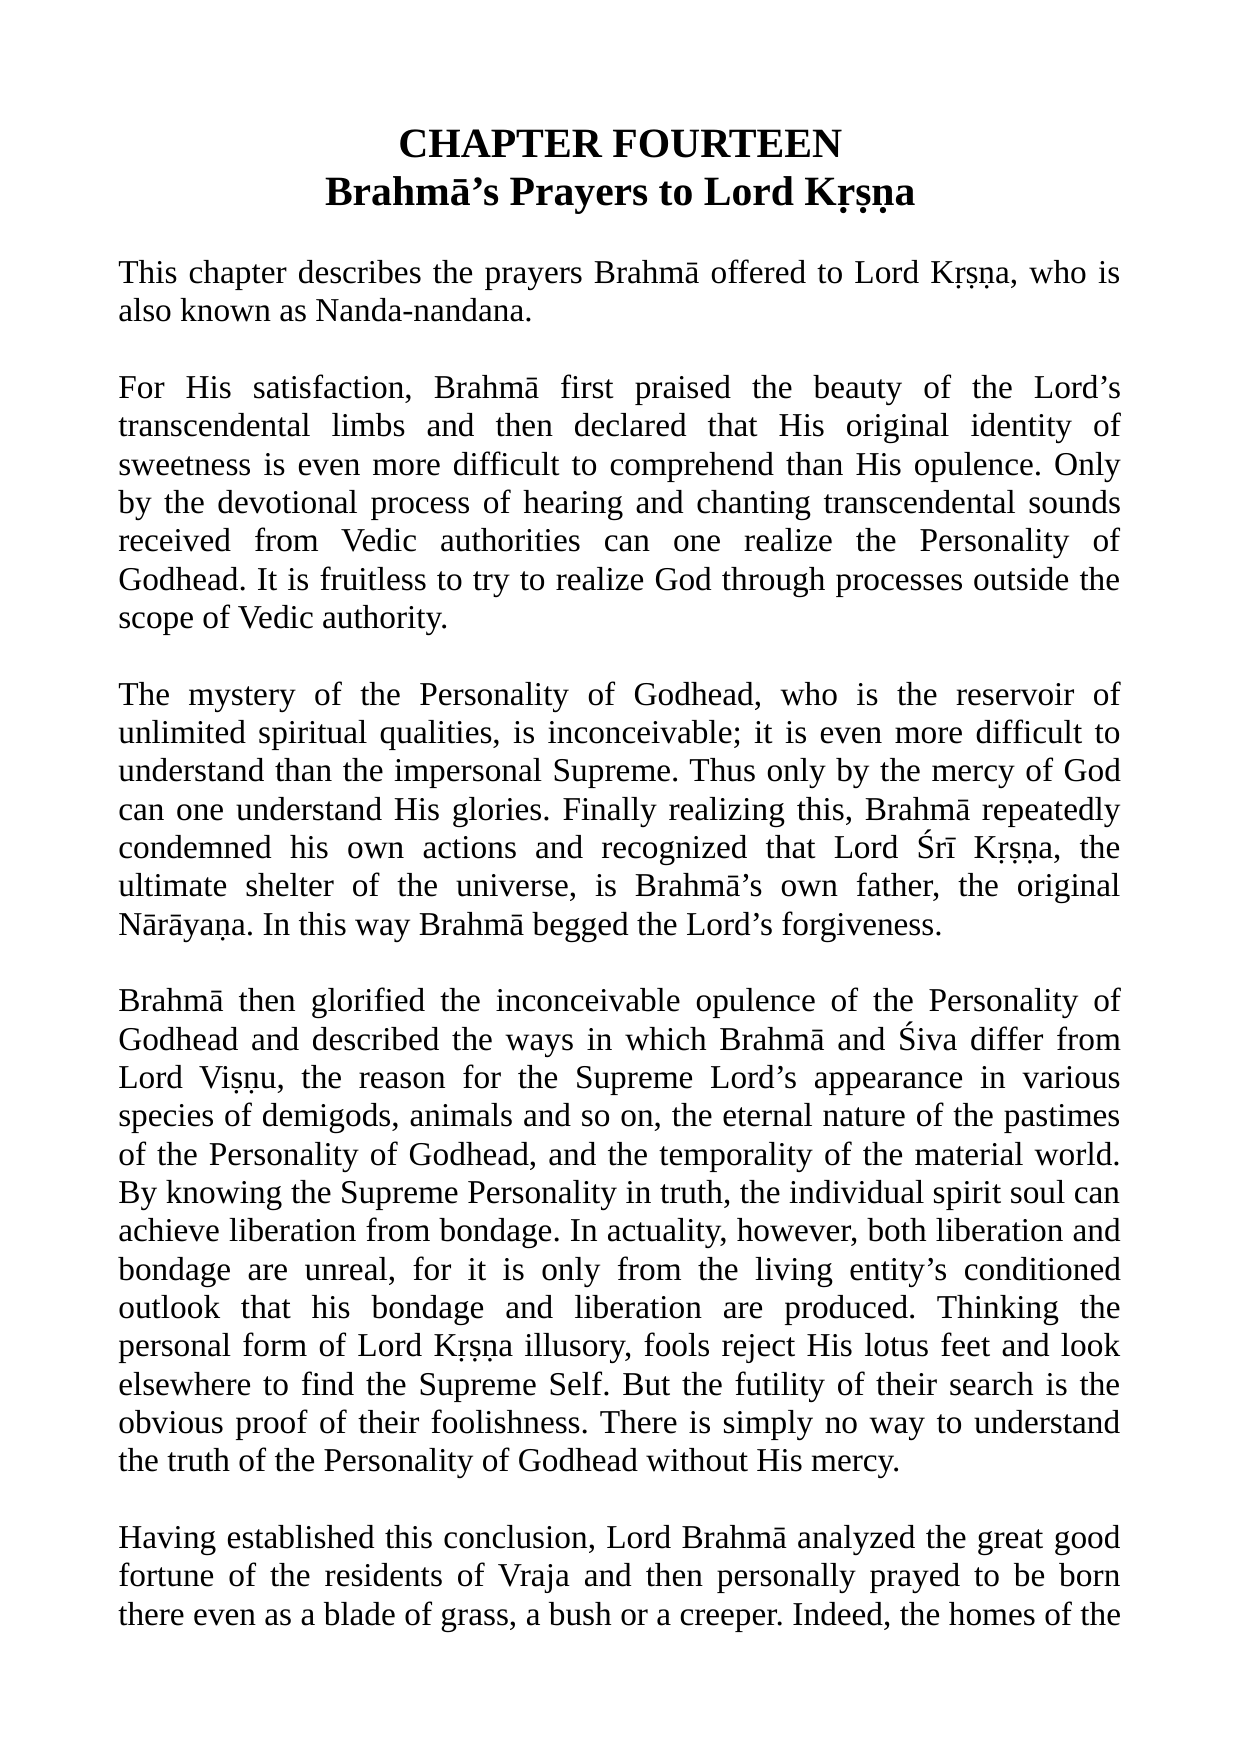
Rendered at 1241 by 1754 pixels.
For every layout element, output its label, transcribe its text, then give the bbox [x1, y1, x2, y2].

text Brahmā then glorified the inconceivable opulence of the Personality of Godhead and described the ways in which Brahmā and Śiva differ from Lord Viṣṇu, the reason for the Supreme Lord’s appearance in various species of demigods, animals and so on, the eternal nature of the pastimes of the Personality of Godhead, and the temporality of the material world. By knowing the Supreme Personality in truth, the individual spirit soul can achieve liberation from bondage. In actuality, however, both liberation and bondage are unreal, for it is only from the living entity’s conditioned outlook that his bondage and liberation are produced. Thinking the personal form of Lord Kṛṣṇa illusory, fools reject His lotus feet and look elsewhere to find the Supreme Self. But the futility of their search is the obvious proof of their foolishness. There is simply no way to understand the truth of the Personality of Godhead without His mercy. [118, 981, 1122, 1479]
text Brahmā’s Prayers to Lord Kṛṣṇa [118, 166, 1122, 214]
text Having established this conclusion, Lord Brahmā analyzed the great good fortune of the residents of Vraja and then personally prayed to be born there even as a blade of grass, a bush or a creeper. Indeed, the homes of the [118, 1517, 1122, 1632]
text The mystery of the Personality of Godhead, who is the reservoir of unlimited spiritual qualities, is inconceivable; it is even more difficult to understand than the impersonal Supreme. Thus only by the mercy of God can one understand His glories. Finally realizing this, Brahmā repeatedly condemned his own actions and recognized that Lord Śrī Kṛṣṇa, the ultimate shelter of the universe, is Brahmā’s own father, the original Nārāyaṇa. In this way Brahmā begged the Lord’s forgiveness. [118, 674, 1122, 942]
text For His satisfaction, Brahmā first praised the beauty of the Lord’s transcendental limbs and then declared that His original identity of sweetness is even more difficult to comprehend than His opulence. Only by the devotional process of hearing and chanting transcendental sounds received from Vedic authorities can one realize the Personality of Godhead. It is fruitless to try to realize God through processes outside the scope of Vedic authority. [118, 367, 1122, 636]
text CHAPTER FOURTEEN [118, 118, 1122, 166]
text This chapter describes the prayers Brahmā offered to Lord Kṛṣṇa, who is also known as Nanda-nandana. [118, 252, 1122, 329]
